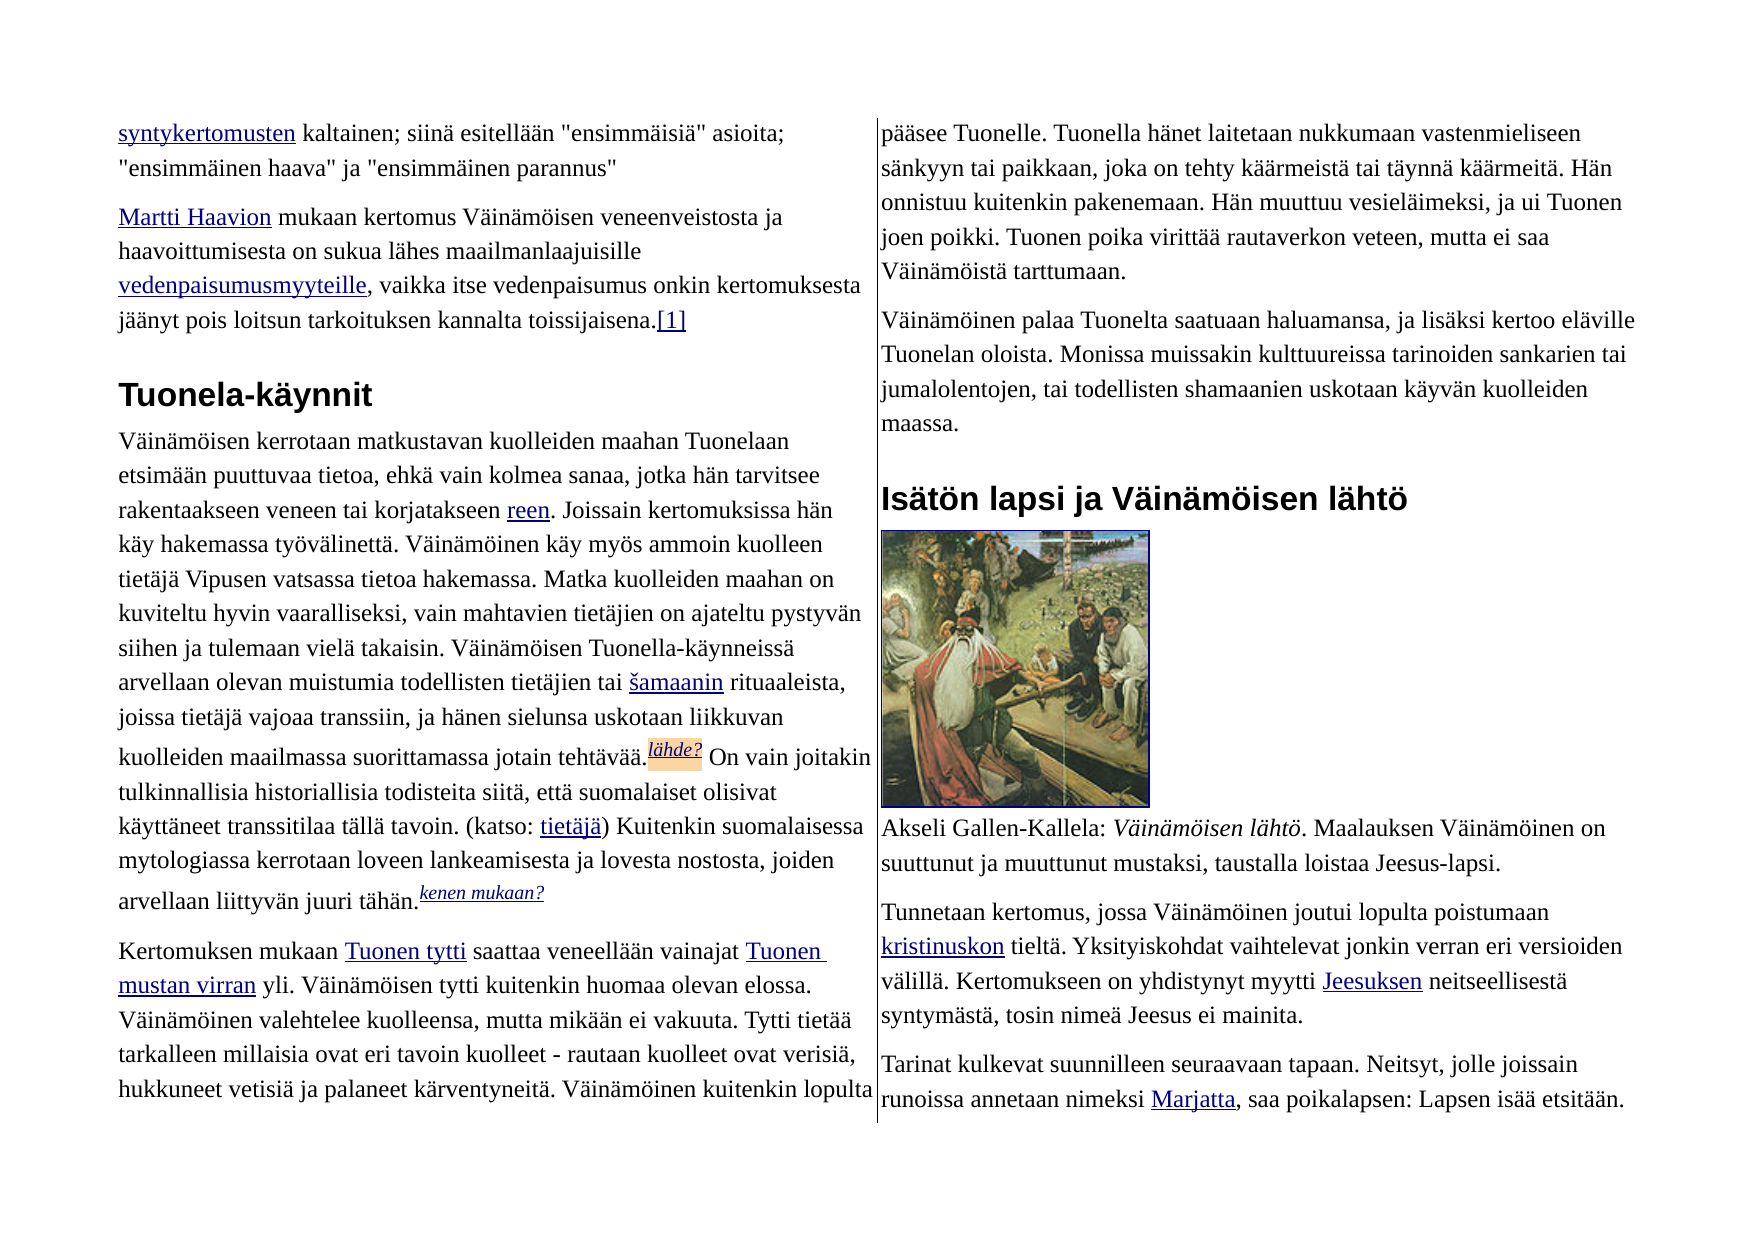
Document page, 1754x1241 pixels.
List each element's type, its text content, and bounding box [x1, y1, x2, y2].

text Akseli Gallen-Kallela: Väinämöisen lähtö. Maalauksen Väinämöinen on suuttunut ja muuttunut mustaksi, taustalla loistaa Jeesus-lapsi. [881, 813, 1636, 877]
text Kertomuksen mukaan Tuonen tytti saattaa veneellään vainajat Tuonen mustan virran yli. Väinämöisen tytti kuitenkin huomaa olevan elossa. Väinämöinen valehtelee kuolleensa, mutta mikään ei vakuuta. Tytti tietää tarkalleen millaisia ovat eri tavoin kuolleet - rautaan kuolleet ovat verisiä, hukkuneet vetisiä ja palaneet kärventyneitä. Väinämöinen kuitenkin lopulta [118, 936, 873, 1102]
text Väinämöinen palaa Tuonelta saatuaan haluamansa, ja lisäksi kertoo eläville Tuonelan oloista. Monissa muissakin kulttuureissa tarinoiden sankarien tai jumalolentojen, tai todellisten shamaanien uskotaan käyvän kuolleiden maassa. [881, 305, 1636, 437]
text Väinämöisen kerrotaan matkustavan kuolleiden maahan Tuonelaan etsimään puuttuvaa tietoa, ehkä vain kolmea sanaa, jotka hän tarvitsee rakentaakseen veneen tai korjatakseen reen. Joissain kertomuksissa hän käy hakemassa työvälinettä. Väinämöinen käy myös ammoin kuolleen tietäjä Vipusen vatsassa tietoa hakemassa. Matka kuolleiden maahan on kuviteltu hyvin vaaralliseksi, vain mahtavien tietäjien on ajateltu pystyvän siihen ja tulemaan vielä takaisin. Väinämöisen Tuonella-käynneissä arvellaan olevan muistumia todellisten tietäjien tai šamaanin rituaaleista, joissa tietäjä vajoaa transsiin, ja hänen sielunsa uskotaan liikkuvan kuolleiden maailmassa suorittamassa jotain tehtävää.lähde? On vain joitakin tulkinnallisia historiallisia todisteita siitä, että suomalaiset olisivat käyttäneet transsitilaa tällä tavoin. (katso: tietäjä) Kuitenkin suomalaisessa mytologiassa kerrotaan loveen lankeamisesta ja lovesta nostosta, joiden arvellaan liittyvän juuri tähän.kenen mukaan? [118, 426, 873, 914]
text pääsee Tuonelle. Tuonella hänet laitetaan nukkumaan vastenmieliseen sänkyyn tai paikkaan, joka on tehty käärmeistä tai täynnä käärmeitä. Hän onnistuu kuitenkin pakenemaan. Hän muuttuu vesieläimeksi, ja ui Tuonen joen poikki. Tuonen poika virittää rautaverkon veteen, mutta ei saa Väinämöistä tarttumaan. [881, 118, 1636, 285]
text syntykertomusten kaltainen; siinä esitellään "ensimmäisiä" asioita; "ensimmäinen haava" ja "ensimmäinen parannus" [118, 118, 873, 181]
subtitle Isätön lapsi ja Väinämöisen lähtö [881, 478, 1636, 517]
text Tarinat kulkevat suunnilleen seuraavaan tapaan. Neitsyt, jolle joissain runoissa annetaan nimeksi Marjatta, saa poikalapsen: Lapsen isää etsitään. [881, 1049, 1636, 1113]
subtitle Tuonela-käynnit [118, 375, 873, 414]
picture [882, 531, 1148, 806]
text Tunnetaan kertomus, jossa Väinämöinen joutui lopulta poistumaan kristinuskon tieltä. Yksityiskohdat vaihtelevat jonkin verran eri versioiden välillä. Kertomukseen on yhdistynyt myytti Jeesuksen neitseellisestä syntymästä, tosin nimeä Jeesus ei mainita. [881, 897, 1636, 1029]
text Martti Haavion mukaan kertomus Väinämöisen veneenveistosta ja haavoittumisesta on sukua lähes maailmanlaajuisille vedenpaisumusmyyteille, vaikka itse vedenpaisumus onkin kertomuksesta jäänyt pois loitsun tarkoituksen kannalta toissijaisena.[1] [118, 202, 873, 334]
